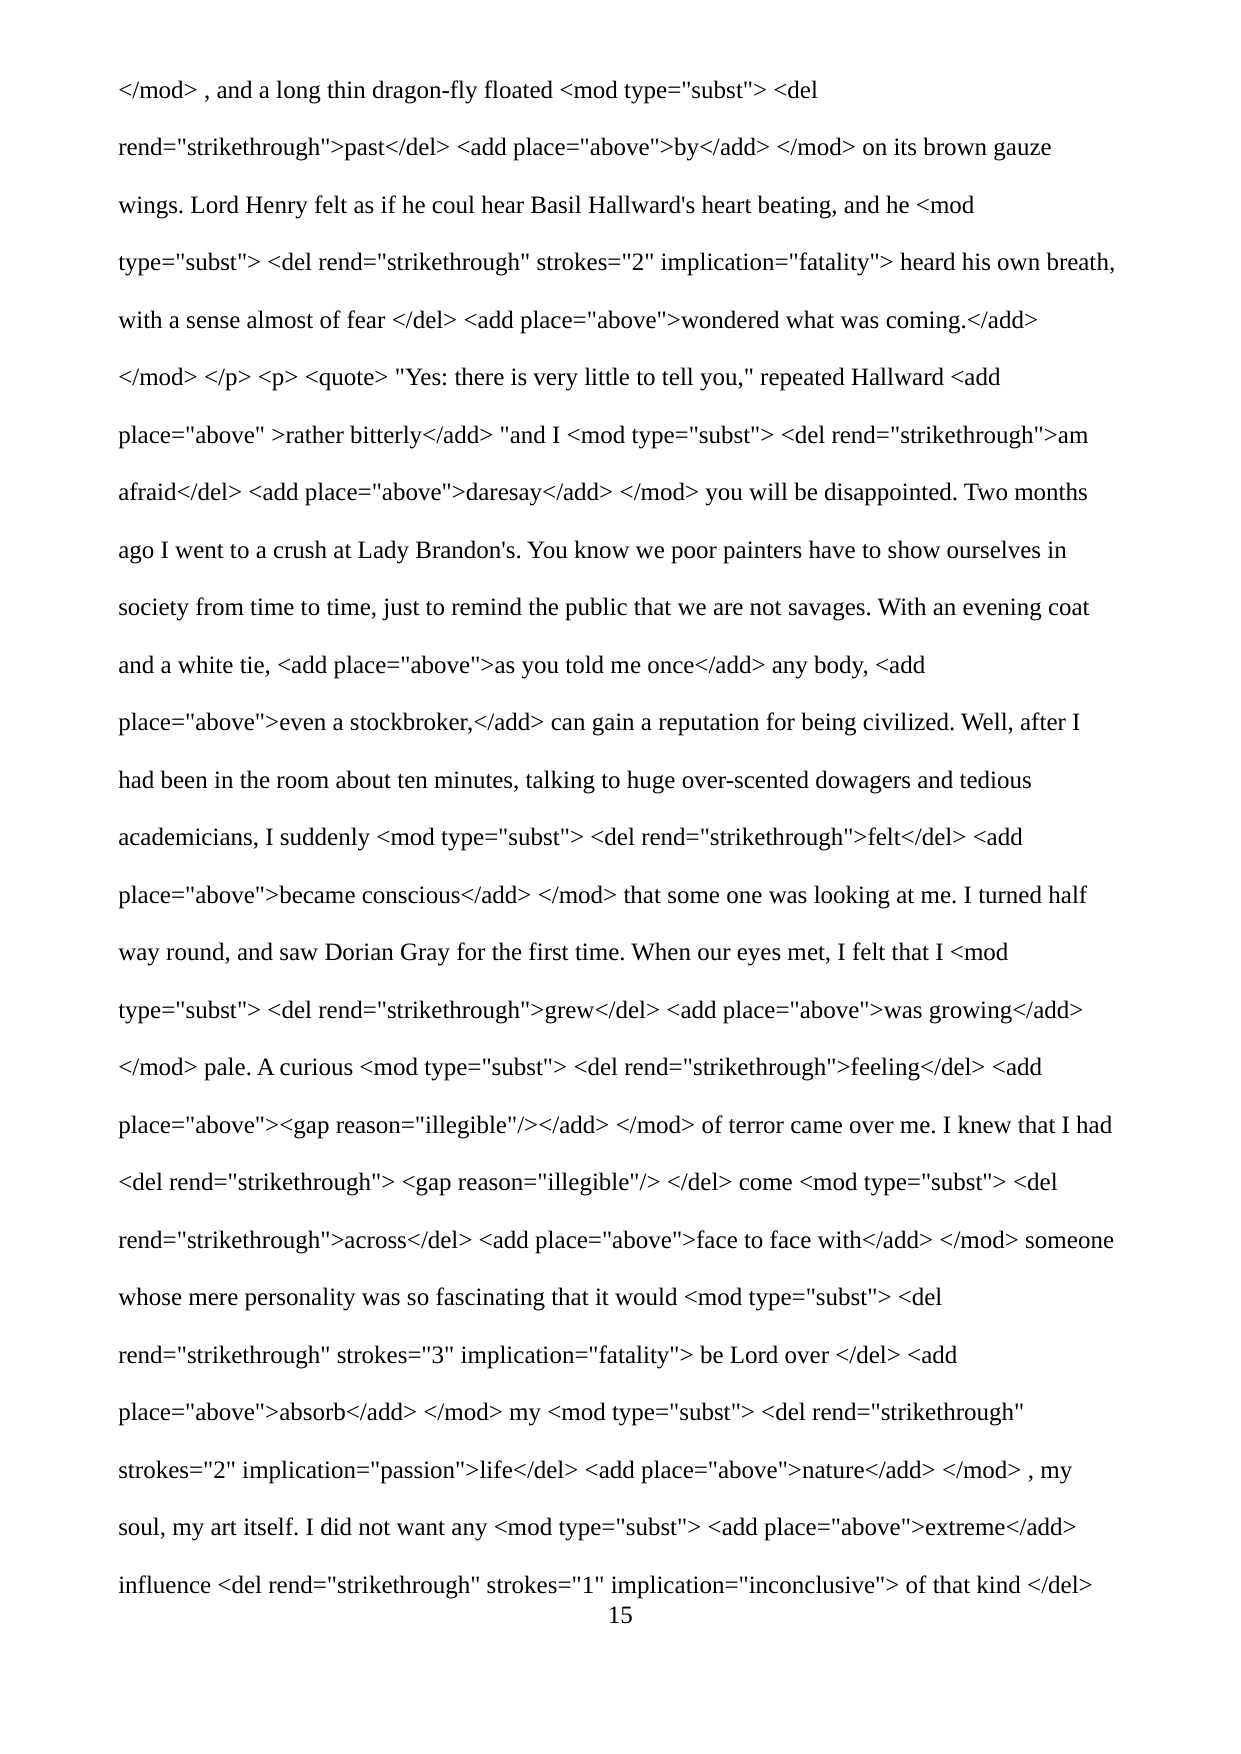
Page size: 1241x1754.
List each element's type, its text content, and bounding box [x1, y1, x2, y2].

text </mod> , and a long thin dragon-fly floated <mod type="subst"> <del rend="strikethrough">past</del> <add place="above">by</add> </mod> on its brown gauze wings. Lord Henry felt as if he coul hear Basil Hallward's heart beating, and he <mod type="subst"> <del rend="strikethrough" strokes="2" implication="fatality"> heard his own breath, with a sense almost of fear </del> <add place="above">wondered what was coming.</add> </mod> </p> <p> <quote> "Yes: there is very little to tell you," repeated Hallward <add place="above" >rather bitterly</add> "and I <mod type="subst"> <del rend="strikethrough">am afraid</del> <add place="above">daresay</add> </mod> you will be disappointed. Two months ago I went to a crush at Lady Brandon's. You know we poor painters have to show ourselves in society from time to time, just to remind the public that we are not savages. With an evening coat and a white tie, <add place="above">as you told me once</add> any body, <add place="above">even a stockbroker,</add> can gain a reputation for being civilized. Well, after I had been in the room about ten minutes, talking to huge over-scented dowagers and tedious academicians, I suddenly <mod type="subst"> <del rend="strikethrough">felt</del> <add place="above">became conscious</add> </mod> that some one was looking at me. I turned half way round, and saw Dorian Gray for the first time. When our eyes met, I felt that I <mod type="subst"> <del rend="strikethrough">grew</del> <add place="above">was growing</add> </mod> pale. A curious <mod type="subst"> <del rend="strikethrough">feeling</del> <add place="above"><gap reason="illegible"/></add> </mod> of terror came over me. I knew that I had <del rend="strikethrough"> <gap reason="illegible"/> </del> come <mod type="subst"> <del rend="strikethrough">across</del> <add place="above">face to face with</add> </mod> someone whose mere personality was so fascinating that it would <mod type="subst"> <del rend="strikethrough" strokes="3" implication="fatality"> be Lord over </del> <add place="above">absorb</add> </mod> my <mod type="subst"> <del rend="strikethrough" strokes="2" implication="passion">life</del> <add place="above">nature</add> </mod> , my soul, my art itself. I did not want any <mod type="subst"> <add place="above">extreme</add> influence <del rend="strikethrough" strokes="1" implication="inconclusive"> of that kind </del> [118, 75, 1122, 1599]
